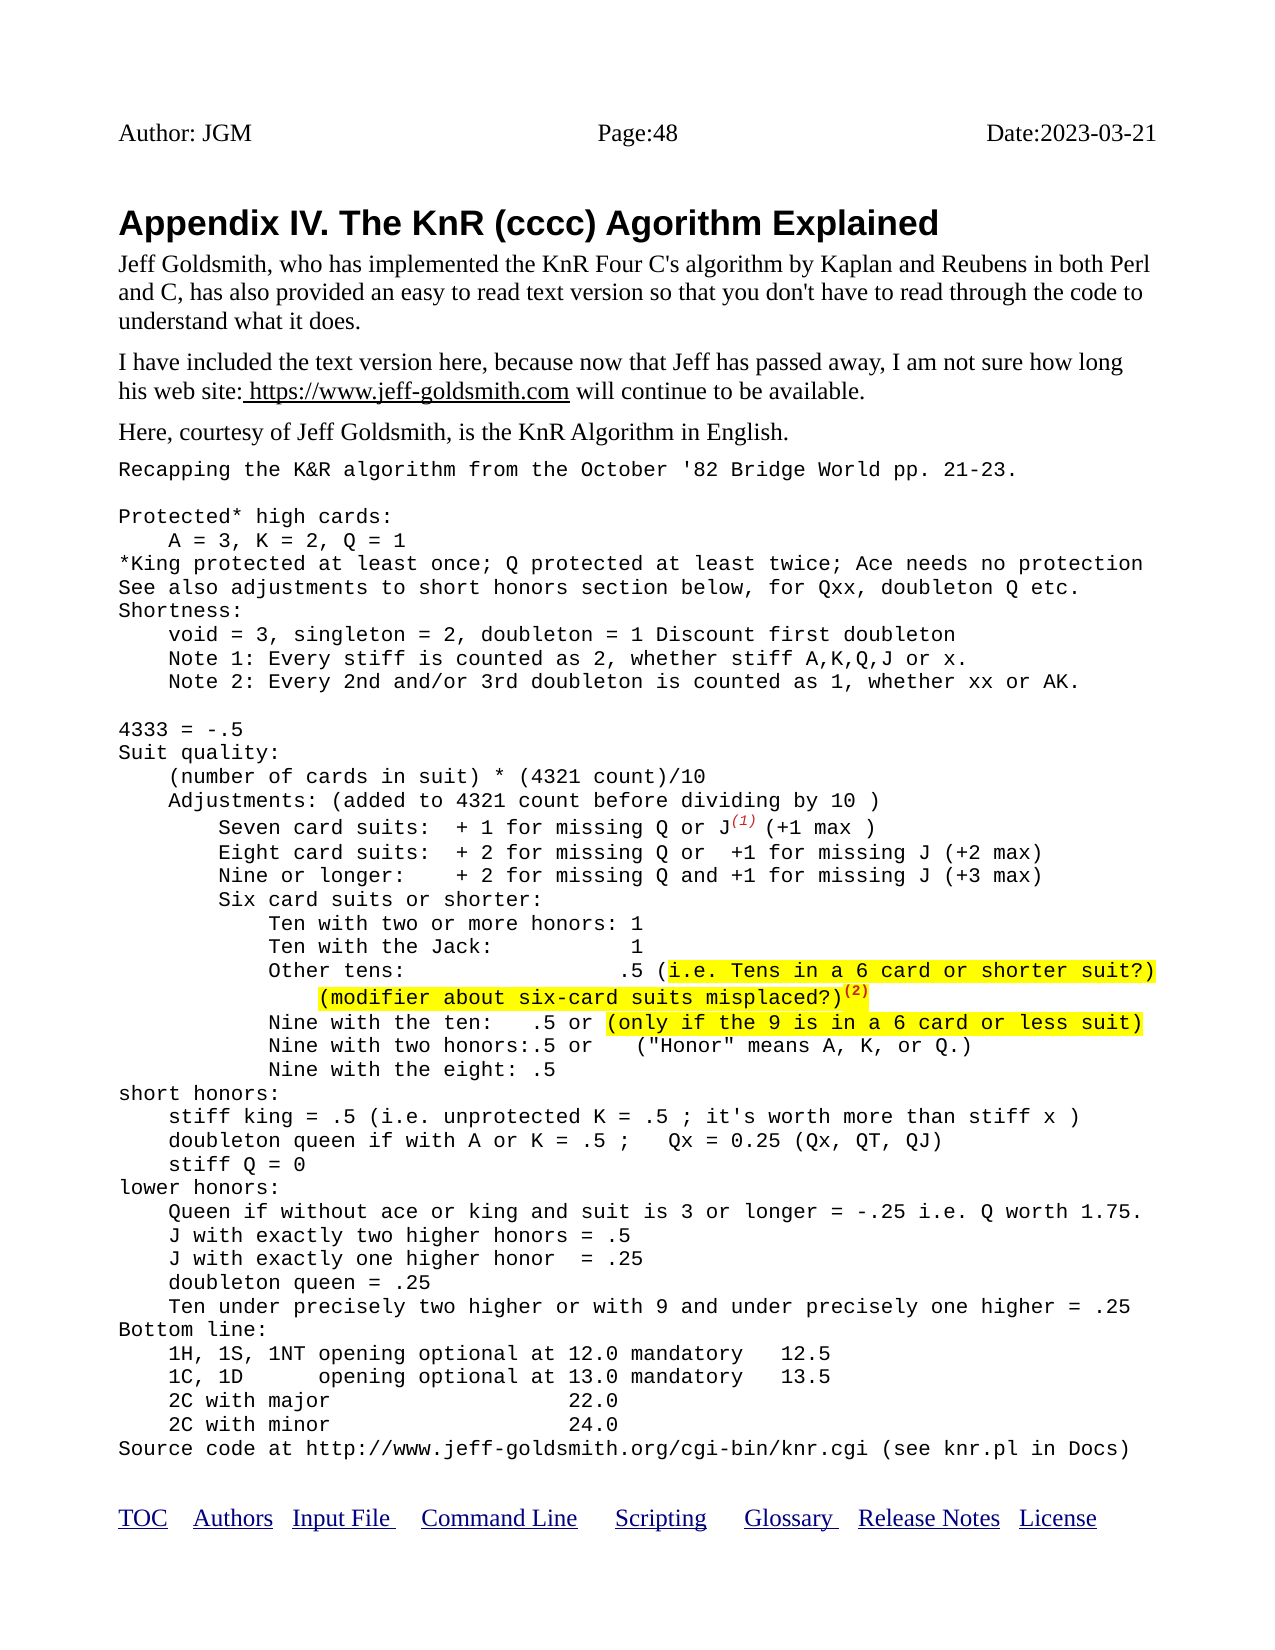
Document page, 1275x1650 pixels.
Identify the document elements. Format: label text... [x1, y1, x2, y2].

text I have included the text version here, because now that Jeff has passed away, I am not sure how long his web site: https://www.jeff-goldsmith.com will continue to be available. [118, 347, 1157, 405]
text (number of cards in suit) * (4321 count)/10 [118, 766, 1157, 790]
text A = 3, K = 2, Q = 1 [118, 529, 1157, 553]
text lower honors: [118, 1177, 1157, 1201]
text Ten with the Jack: 1 [118, 936, 1157, 960]
text Nine with the eight: .5 [118, 1059, 1157, 1083]
text void = 3, singleton = 2, doubleton = 1 Discount first doubleton [118, 624, 1157, 648]
text *King protected at least once; Q protected at least twice; Ace needs no protection [118, 553, 1157, 577]
text 4333 = -.5 [118, 719, 1157, 742]
text Eight card suits: + 2 for missing Q or +1 for missing J (+2 max) [118, 842, 1157, 865]
text J with exactly one higher honor = .25 [118, 1248, 1157, 1272]
text Protected* high cards: [118, 506, 1157, 529]
text Ten under precisely two higher or with 9 and under precisely one higher = .25 [118, 1296, 1157, 1319]
text Suit quality: [118, 742, 1157, 766]
text Bottom line: [118, 1319, 1157, 1343]
text Note 1: Every stiff is counted as 2, whether stiff A,K,Q,J or x. [118, 648, 1157, 671]
text stiff Q = 0 [118, 1154, 1157, 1177]
text short honors: [118, 1083, 1157, 1106]
text Source code at http://www.jeff-goldsmith.org/cgi-bin/knr.cgi (see knr.pl in Docs) [118, 1437, 1157, 1461]
text 1H, 1S, 1NT opening optional at 12.0 mandatory 12.5 [118, 1343, 1157, 1367]
text Ten with two or more honors: 1 [118, 913, 1157, 936]
text Nine with the ten: .5 or (only if the 9 is in a 6 card or less suit) [118, 1012, 1157, 1036]
text Adjustments: (added to 4321 count before dividing by 10 ) [118, 790, 1157, 813]
text Jeff Goldsmith, who has implemented the KnR Four C's algorithm by Kaplan and Reubens in both Perl and C, has also provided an easy to read text version so that you don't have to read through the code to understand what it does. [118, 249, 1157, 335]
text Note 2: Every 2nd and/or 3rd doubleton is counted as 1, whether xx or AK. [118, 671, 1157, 695]
text doubleton queen if with A or K = .5 ; Qx = 0.25 (Qx, QT, QJ) [118, 1130, 1157, 1154]
text 2C with minor 24.0 [118, 1414, 1157, 1437]
subtitle Appendix IV. The KnR (cccc) Agorithm Explained [118, 202, 1157, 243]
text Nine with two honors:.5 or ("Honor" means A, K, or Q.) [118, 1036, 1157, 1059]
text stiff king = .5 (i.e. unprotected K = .5 ; it's worth more than stiff x ) [118, 1106, 1157, 1130]
text 2C with major 22.0 [118, 1390, 1157, 1414]
text Here, courtesy of Jeff Goldsmith, is the KnR Algorithm in English. [118, 417, 1157, 446]
text 1C, 1D opening optional at 13.0 mandatory 13.5 [118, 1367, 1157, 1390]
text doubleton queen = .25 [118, 1272, 1157, 1296]
text Seven card suits: + 1 for missing Q or J(1) (+1 max ) [118, 813, 1157, 842]
text (modifier about six-card suits misplaced?)(2) [118, 983, 1157, 1012]
text Recapping the K&R algorithm from the October '82 Bridge World pp. 21-23. [118, 459, 1157, 482]
text Other tens: .5 (i.e. Tens in a 6 card or shorter suit?) [118, 960, 1157, 983]
text Queen if without ace or king and suit is 3 or longer = -.25 i.e. Q worth 1.75. [118, 1201, 1157, 1225]
text J with exactly two higher honors = .5 [118, 1225, 1157, 1248]
text Nine or longer: + 2 for missing Q and +1 for missing J (+3 max) [118, 865, 1157, 889]
text Six card suits or shorter: [118, 889, 1157, 913]
text See also adjustments to short honors section below, for Qxx, doubleton Q etc. [118, 577, 1157, 601]
text Shortness: [118, 601, 1157, 624]
